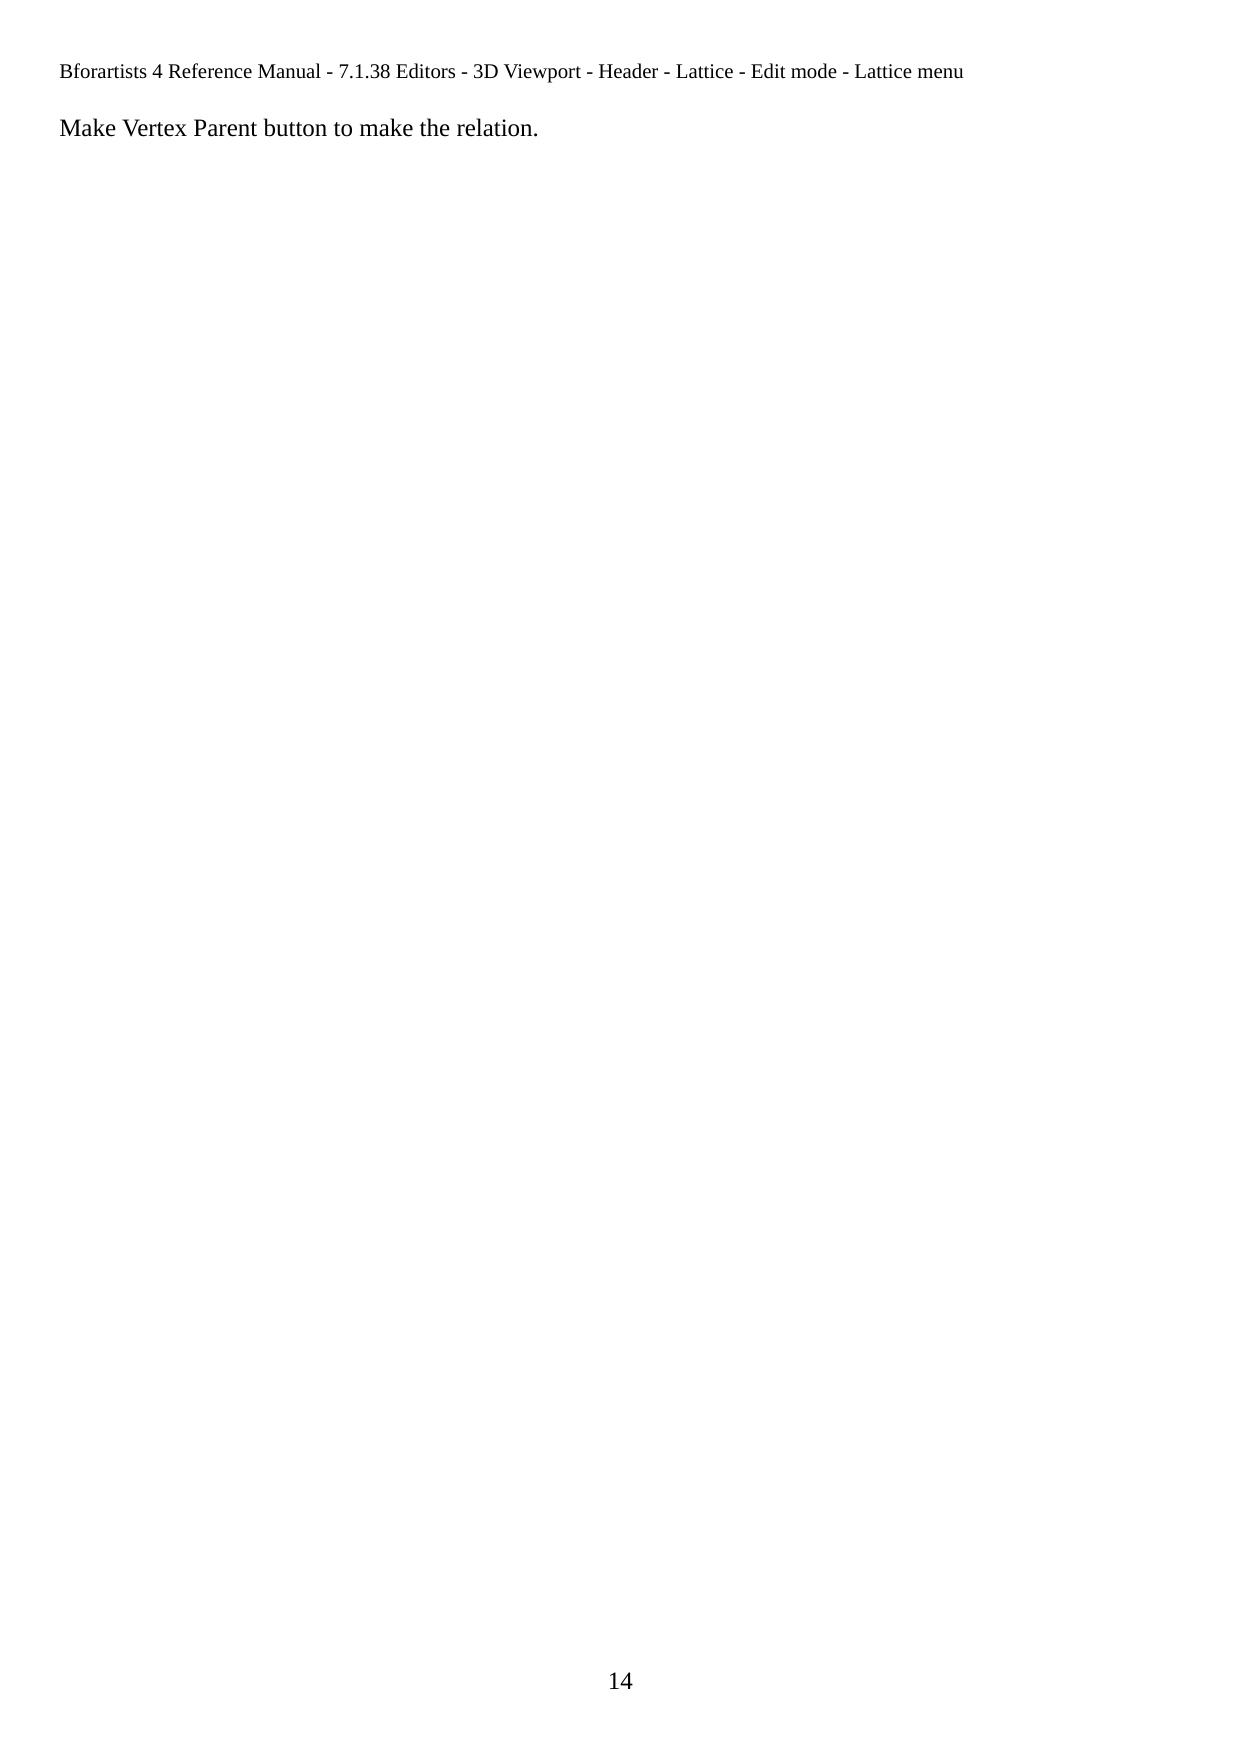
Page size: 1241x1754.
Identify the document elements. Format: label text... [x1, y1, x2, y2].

text Make Vertex Parent button to make the relation. [59, 113, 1181, 141]
